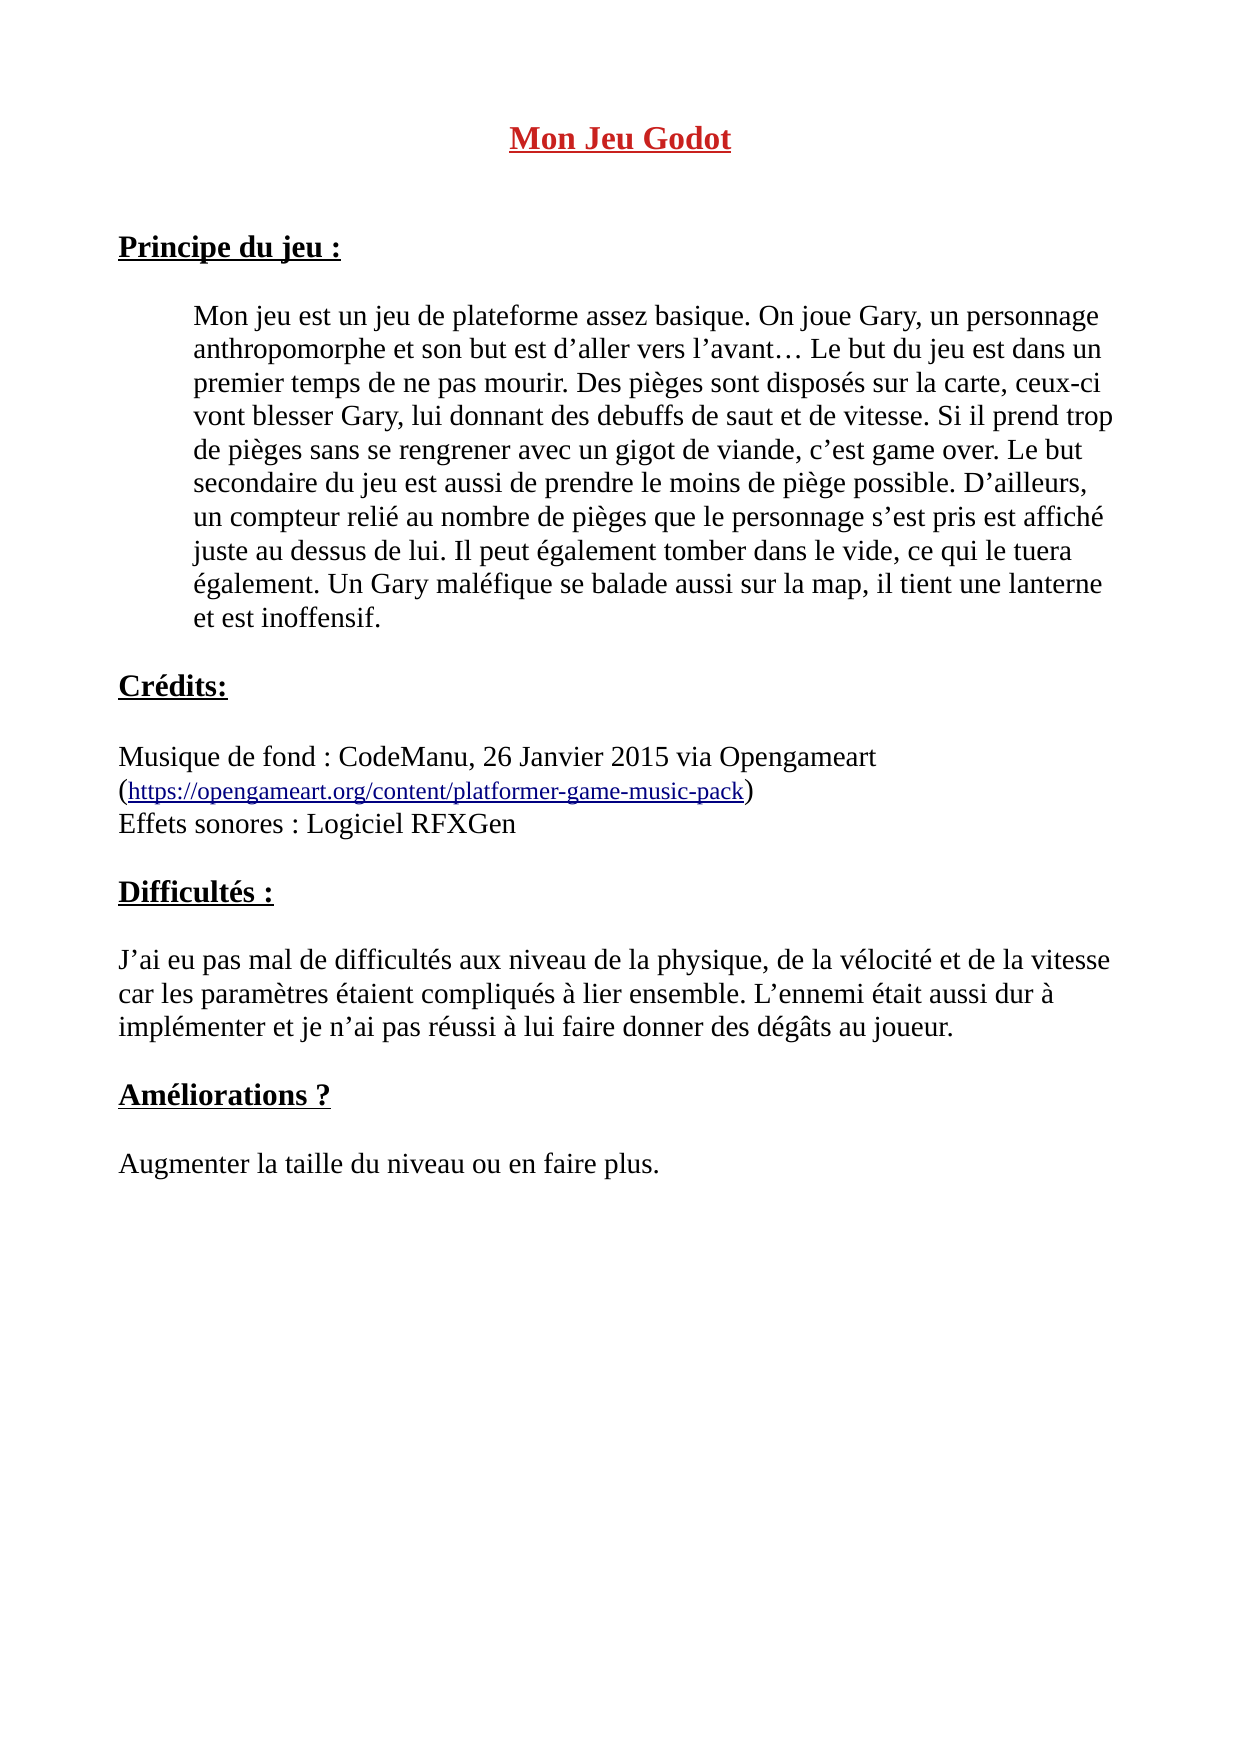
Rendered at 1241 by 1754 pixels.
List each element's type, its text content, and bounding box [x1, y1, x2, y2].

text Améliorations ? [118, 1076, 1122, 1112]
list Mon jeu est un jeu de plateforme assez basique. On joue Gary, un personnage anthropomorphe et son but est d’aller vers l’avant… Le but du jeu est dans un premier temps de ne pas mourir. Des pièges sont disposés sur la carte, ceux-ci vont blesser Gary, lui donnant des debuffs de saut et de vitesse. Si il prend trop de pièges sans se rengrener avec un gigot de viande, c’est game over. Le but secondaire du jeu est aussi de prendre le moins de piège possible. D’ailleurs, un compteur relié au nombre de pièges que le personnage s’est pris est affiché juste au dessus de lui. Il peut également tomber dans le vide, ce qui le tuera également. Un Gary maléfique se balade aussi sur la map, il tient une lanterne et est inoffensif. [156, 298, 1122, 633]
text Principe du jeu : [118, 228, 1122, 264]
text J’ai eu pas mal de difficultés aux niveau de la physique, de la vélocité et de la vitesse car les paramètres étaient compliqués à lier ensemble. L’ennemi était aussi dur à implémenter et je n’ai pas réussi à lui faire donner des dégâts au joueur. [118, 942, 1122, 1043]
text Augmenter la taille du niveau ou en faire plus. [118, 1146, 1122, 1179]
text Musique de fond : CodeManu, 26 Janvier 2015 via Opengameart (https://opengameart.org/content/platformer-game-music-pack) [118, 739, 1122, 806]
text Mon Jeu Godot [118, 118, 1122, 156]
text Effets sonores : Logiciel RFXGen [118, 806, 1122, 839]
text Crédits: [118, 667, 1122, 703]
text Difficultés : [118, 873, 1122, 909]
